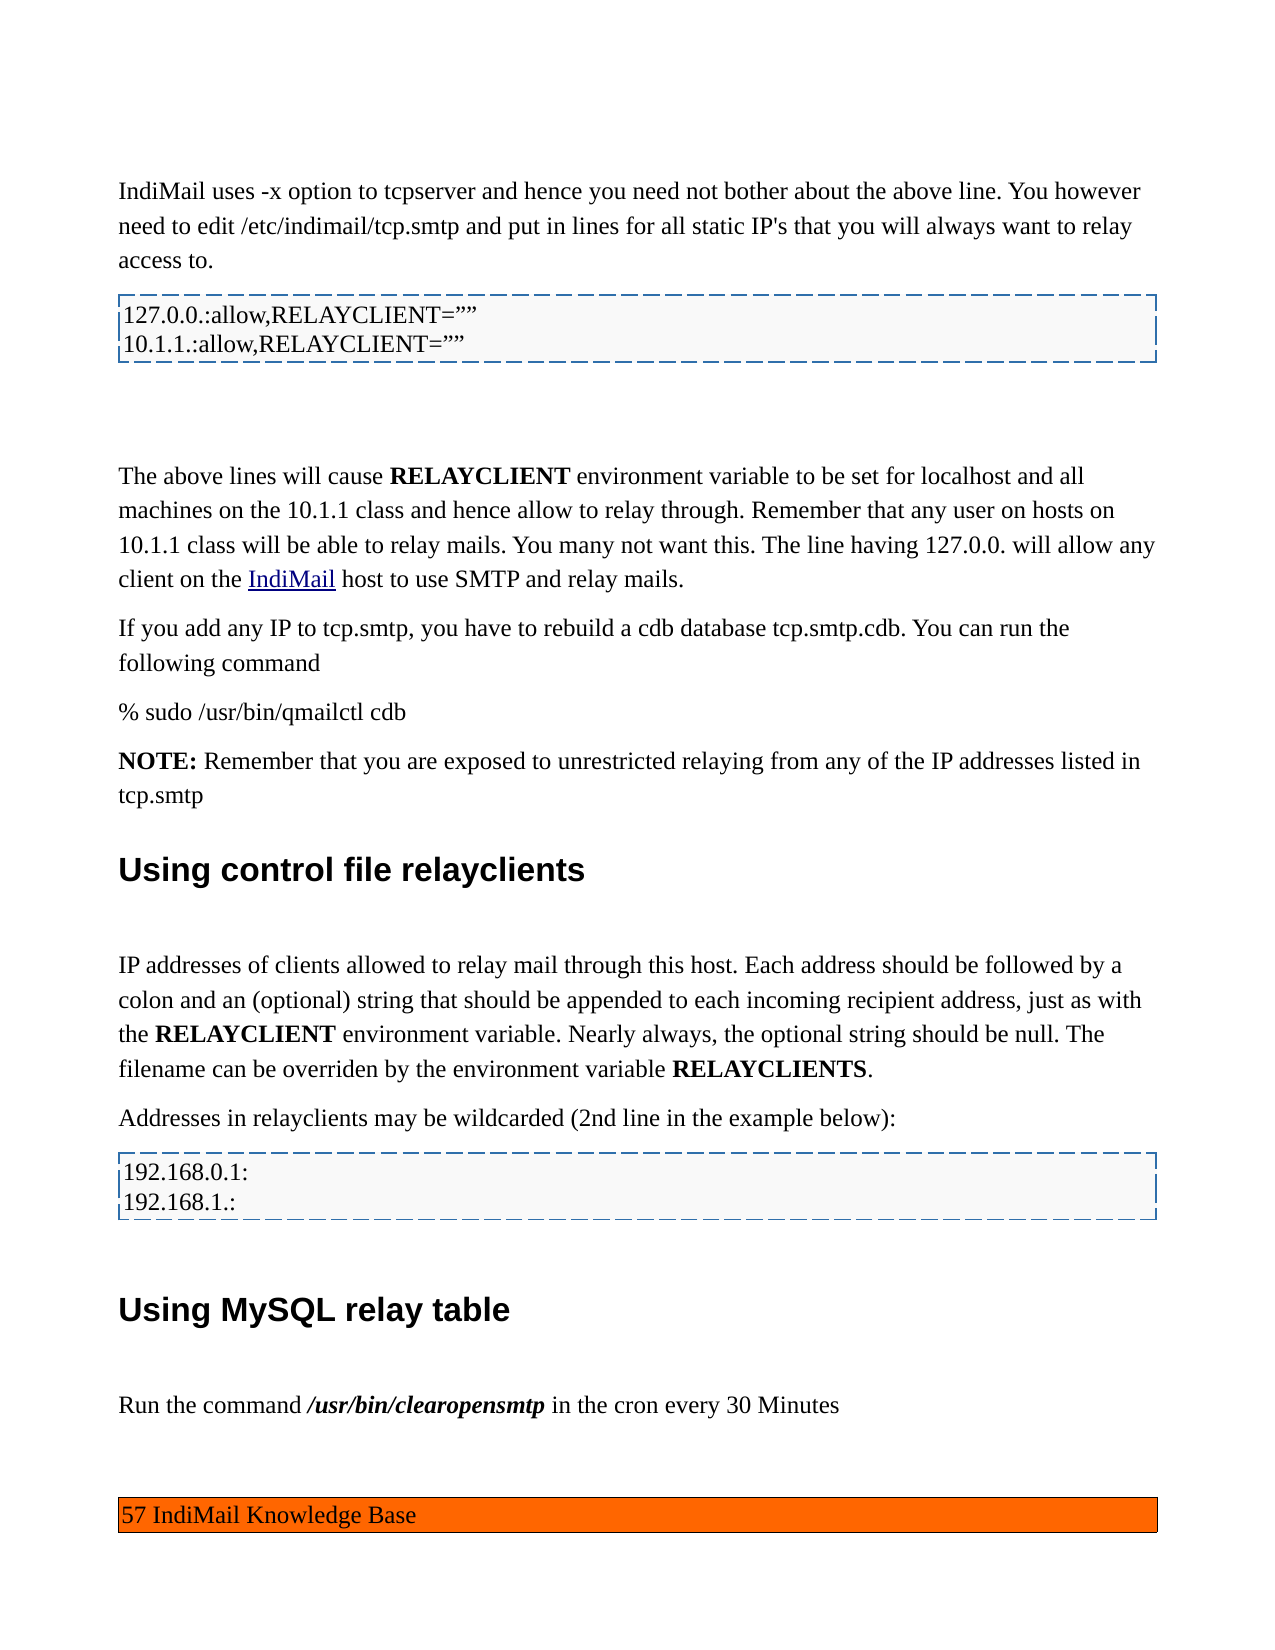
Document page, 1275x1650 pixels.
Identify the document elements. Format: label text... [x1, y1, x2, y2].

text The above lines will cause RELAYCLIENT environment variable to be set for localhost and all machines on the 10.1.1 class and hence allow to relay through. Remember that any user on hosts on 10.1.1 class will be able to relay mails. You many not want this. The line having 127.0.0. will allow any client on the IndiMail host to use SMTP and relay mails. [118, 461, 1157, 593]
text Run the command /usr/bin/clearopensmtp in the cron every 30 Minutes [118, 1391, 1157, 1419]
text 192.168.0.1: [118, 1152, 1157, 1182]
subtitle Using MySQL relay table [118, 1290, 1157, 1329]
text If you add any IP to tcp.smtp, you have to rebuild a cdb database tcp.smtp.cdb. You can run the following command [118, 613, 1157, 677]
text IP addresses of clients allowed to relay mail through this host. Each address should be followed by a colon and an (optional) string that should be appended to each incoming recipient address, just as with the RELAYCLIENT environment variable. Nearly always, the optional string should be null. The filename can be overriden by the environment variable RELAYCLIENTS. [118, 951, 1157, 1083]
text % sudo /usr/bin/qmailctl cdb [118, 697, 1157, 726]
text 127.0.0.:allow,RELAYCLIENT=”” [118, 294, 1157, 324]
text NOTE: Remember that you are exposed to unrestricted relaying from any of the IP addresses listed in tcp.smtp [118, 746, 1157, 809]
subtitle Using control file relayclients [118, 850, 1157, 889]
text 192.168.1.: [118, 1182, 1157, 1220]
text 10.1.1.:allow,RELAYCLIENT=”” [118, 324, 1157, 363]
text Addresses in relayclients may be wildcarded (2nd line in the example below): [118, 1103, 1157, 1132]
text IndiMail uses -x option to tcpserver and hence you need not bother about the above line. You however need to edit /etc/indimail/tcp.smtp and put in lines for all static IP's that you will always want to relay access to. [118, 176, 1157, 274]
